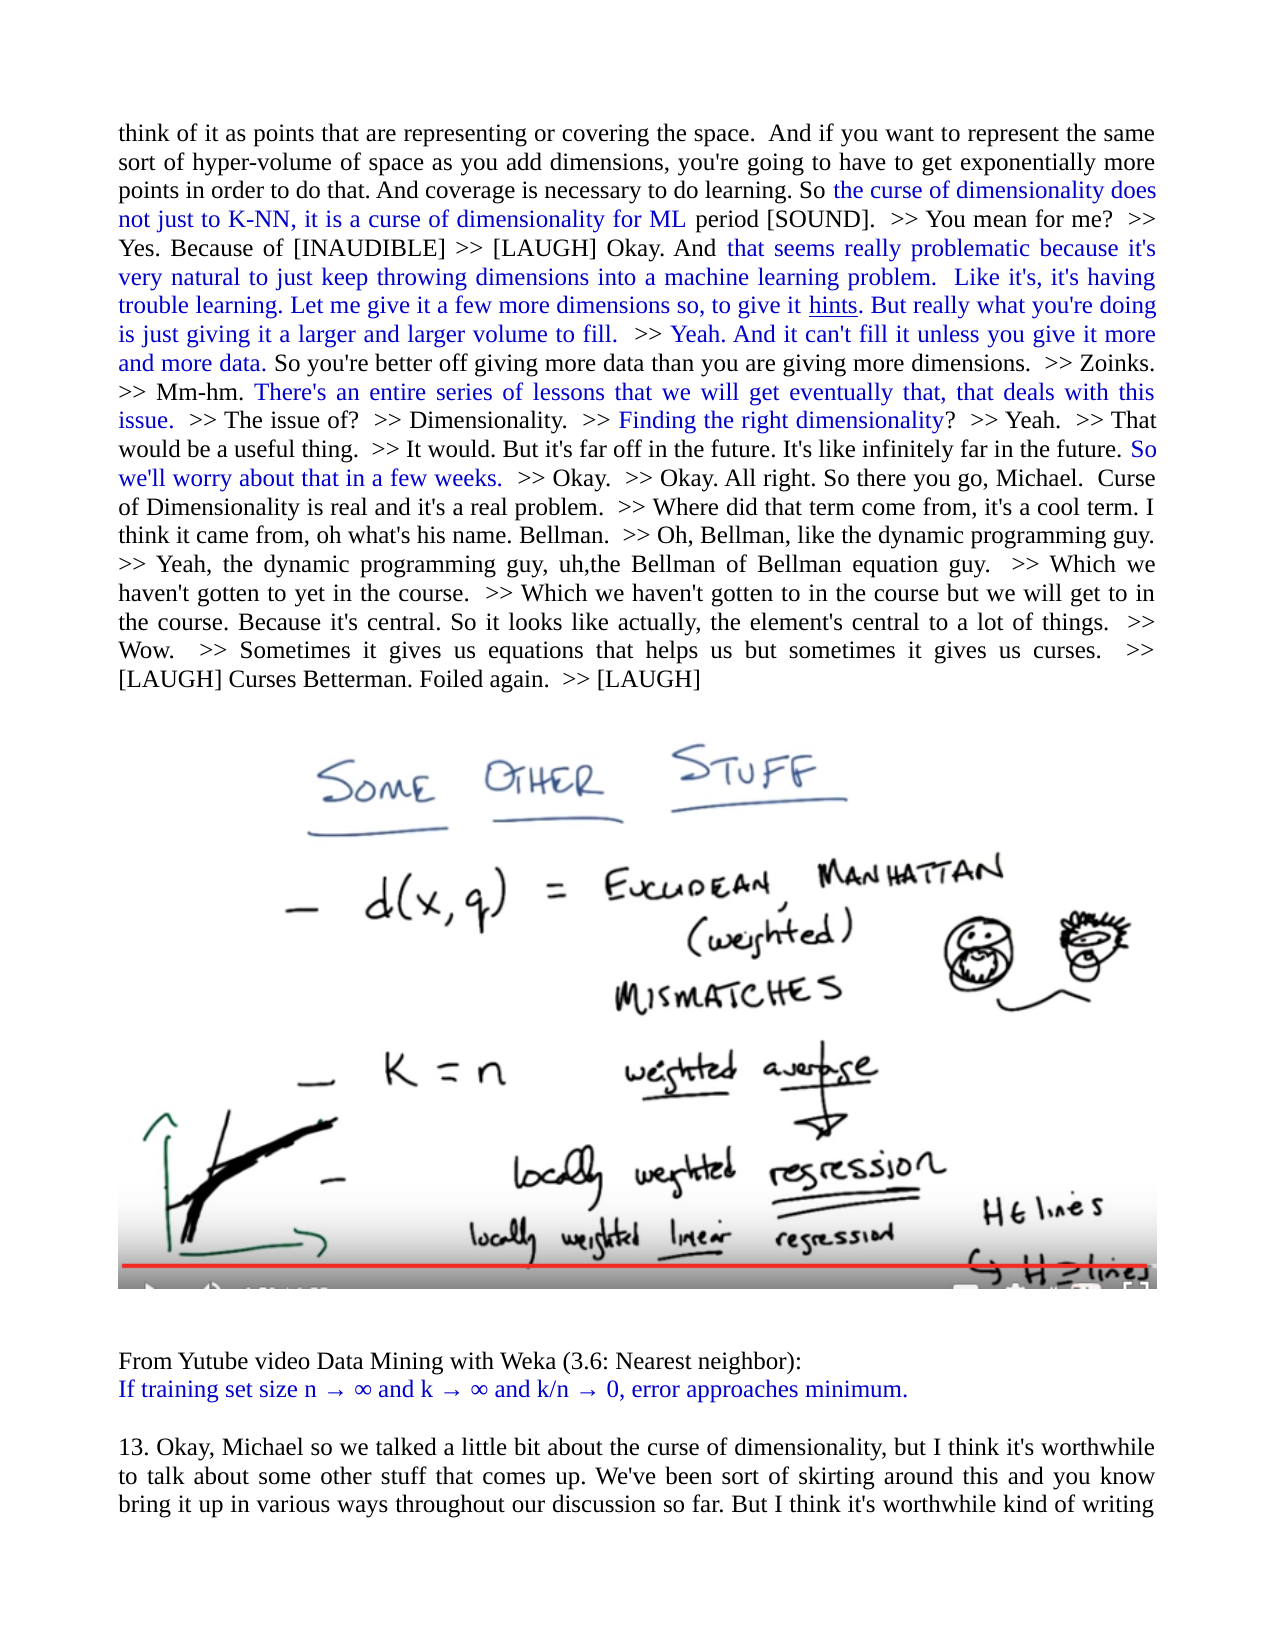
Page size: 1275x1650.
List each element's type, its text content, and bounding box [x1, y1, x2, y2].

text think of it as points that are representing or covering the space. And if you want to represent the same sort of hyper-volume of space as you add dimensions, you're going to have to get exponentially more points in order to do that. And coverage is necessary to do learning. So the curse of dimensionality does not just to K-NN, it is a curse of dimensionality for ML period [SOUND]. >> You mean for me? >> Yes. Because of [INAUDIBLE] >> [LAUGH] Okay. And that seems really problematic because it's very natural to just keep throwing dimensions into a machine learning problem. Like it's, it's having trouble learning. Let me give it a few more dimensions so, to give it hints. But really what you're doing is just giving it a larger and larger volume to fill. >> Yeah. And it can't fill it unless you give it more and more data. So you're better off giving more data than you are giving more dimensions. >> Zoinks. >> Mm-hm. There's an entire series of lessons that we will get eventually that, that deals with this issue. >> The issue of? >> Dimensionality. >> Finding the right dimensionality? >> Yeah. >> That would be a useful thing. >> It would. But it's far off in the future. It's like infinitely far in the future. So we'll worry about that in a few weeks. >> Okay. >> Okay. All right. So there you go, Michael. Curse of Dimensionality is real and it's a real problem. >> Where did that term come from, it's a cool term. I think it came from, oh what's his name. Bellman. >> Oh, Bellman, like the dynamic programming guy. >> Yeah, the dynamic programming guy, uh,the Bellman of Bellman equation guy. >> Which we haven't gotten to yet in the course. >> Which we haven't gotten to in the course but we will get to in the course. Because it's central. So it looks like actually, the element's central to a lot of things. >> Wow. >> Sometimes it gives us equations that helps us but sometimes it gives us curses. >> [LAUGH] Curses Betterman. Foiled again. >> [LAUGH] [118, 118, 1157, 693]
text From Yutube video Data Mining with Weka (3.6: Nearest neighbor): [118, 1346, 1157, 1374]
picture [118, 721, 1157, 1289]
text If training set size n → ∞ and k → ∞ and k/n → 0, error approaches minimum. [118, 1374, 1157, 1403]
text 13. Okay, Michael so we talked a little bit about the curse of dimensionality, but I think it's worthwhile to talk about some other stuff that comes up. We've been sort of skirting around this and you know bring it up in various ways throughout our discussion so far. But I think it's worthwhile kind of writing [118, 1432, 1157, 1518]
